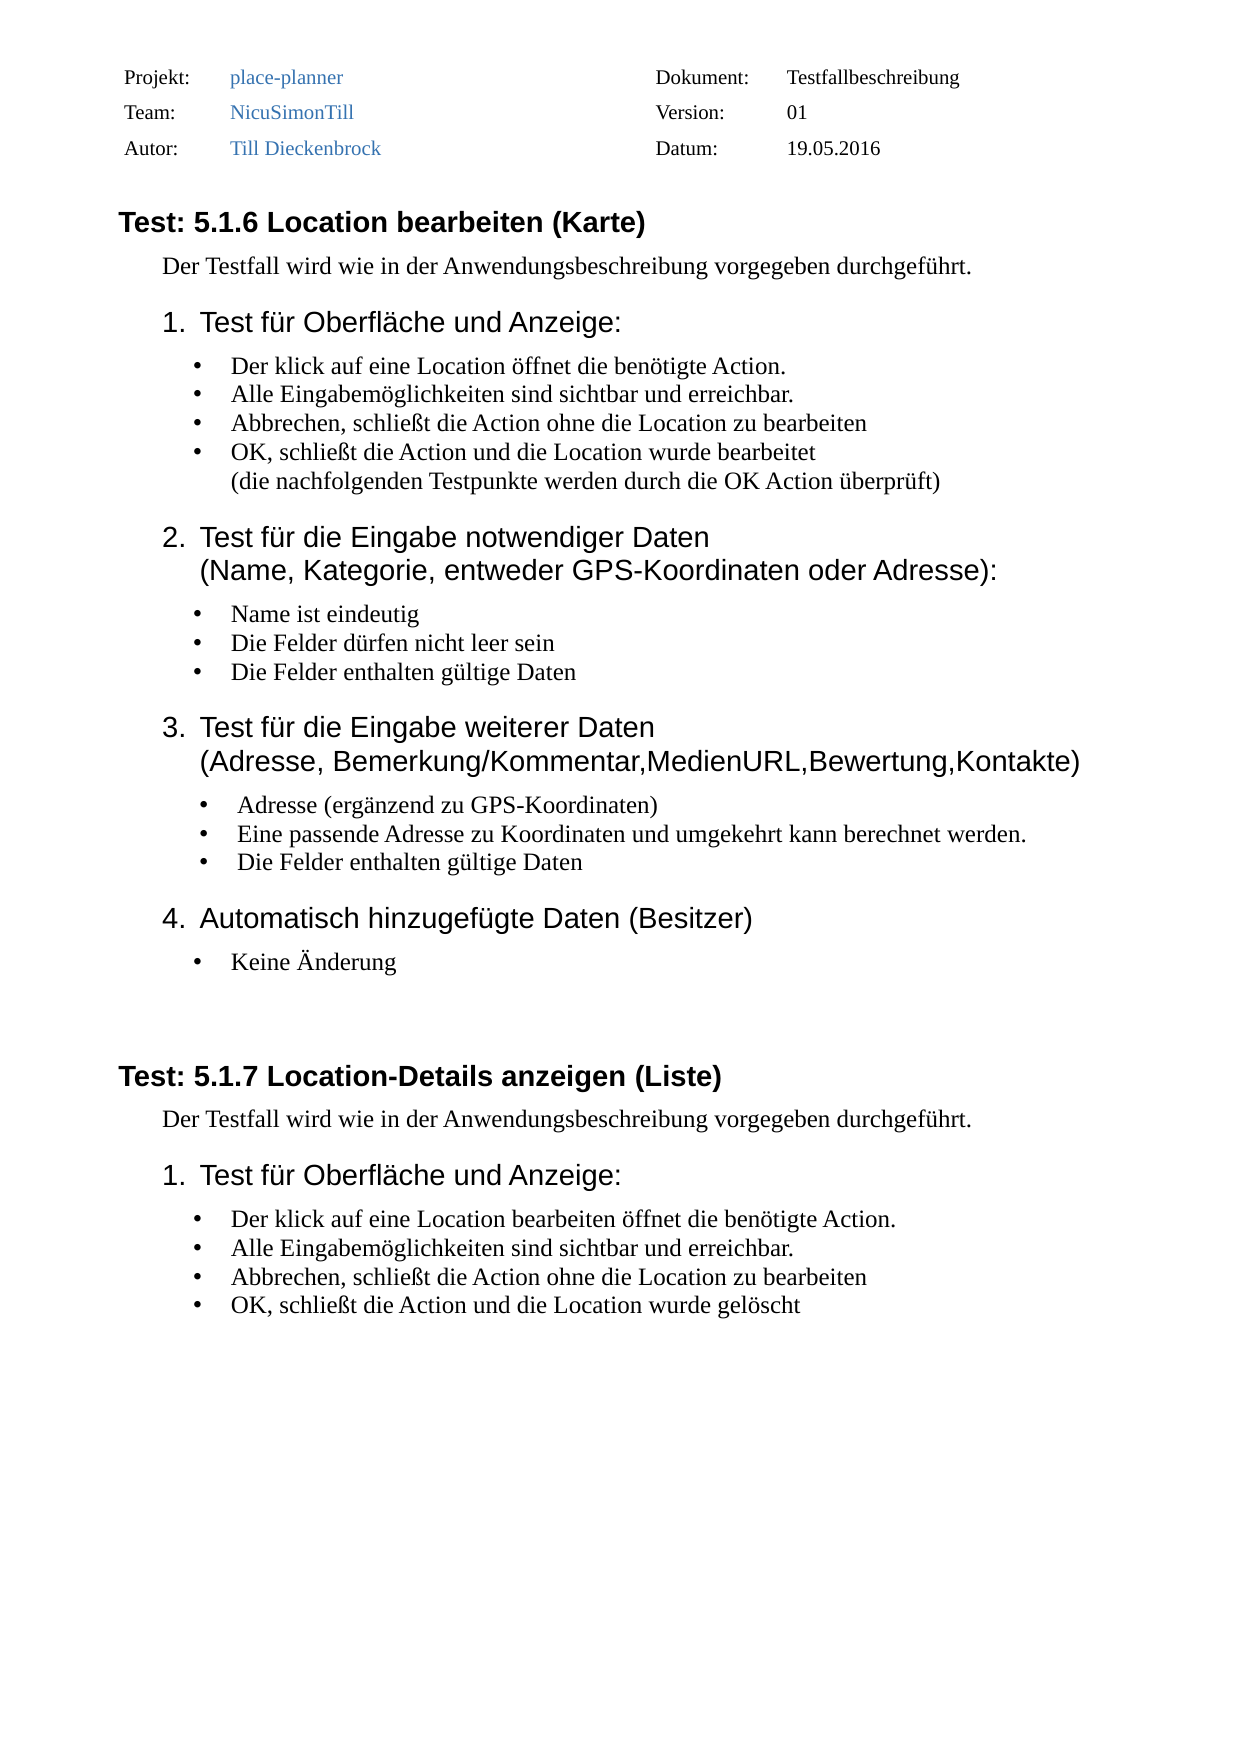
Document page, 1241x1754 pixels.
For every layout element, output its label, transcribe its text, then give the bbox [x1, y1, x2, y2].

list Die Felder dürfen nicht leer sein [193, 628, 1181, 657]
list OK, schließt die Action und die Location wurde bearbeitet (die nachfolgenden Testpunkte werden durch die OK Action überprüft) [193, 437, 1181, 494]
list Die Felder enthalten gültige Daten [193, 657, 1181, 685]
list Der klick auf eine Location öffnet die benötigte Action. [193, 351, 1181, 379]
list Abbrechen, schließt die Action ohne die Location zu bearbeiten [193, 1262, 1181, 1291]
list Abbrechen, schließt die Action ohne die Location zu bearbeiten [193, 408, 1181, 437]
list Keine Änderung [193, 947, 1181, 976]
list Alle Eingabemöglichkeiten sind sichtbar und erreichbar. [193, 379, 1181, 408]
list Der klick auf eine Location bearbeiten öffnet die benötigte Action. [193, 1204, 1181, 1233]
subtitle Test für die Eingabe notwendiger Daten (Name, Kategorie, entweder GPS-Koordinaten oder Adresse): [162, 519, 1181, 587]
list Alle Eingabemöglichkeiten sind sichtbar und erreichbar. [193, 1233, 1181, 1262]
list Die Felder enthalten gültige Daten [199, 847, 1181, 876]
list Eine passende Adresse zu Koordinaten und umgekehrt kann berechnet werden. [199, 819, 1181, 847]
subtitle Test für die Eingabe weiterer Daten (Adresse, Bemerkung/Kommentar,MedienURL,Bewertung,Kontakte) [162, 710, 1181, 777]
list Name ist eindeutig [193, 599, 1181, 628]
text Der Testfall wird wie in der Anwendungsbeschreibung vorgegeben durchgeführt. [162, 251, 1181, 280]
subtitle Test für Oberfläche und Anzeige: [162, 1158, 1181, 1192]
list Adresse (ergänzend zu GPS-Koordinaten) [199, 790, 1181, 819]
subtitle Test: 5.1.6 Location bearbeiten (Karte) [118, 205, 1181, 238]
subtitle Automatisch hinzugefügte Daten (Besitzer) [162, 901, 1181, 935]
text Der Testfall wird wie in der Anwendungsbeschreibung vorgegeben durchgeführt. [162, 1104, 1181, 1133]
list OK, schließt die Action und die Location wurde gelöscht [193, 1291, 1181, 1319]
subtitle Test für Oberfläche und Anzeige: [162, 305, 1181, 338]
subtitle Test: 5.1.7 Location-Details anzeigen (Liste) [118, 1058, 1181, 1092]
